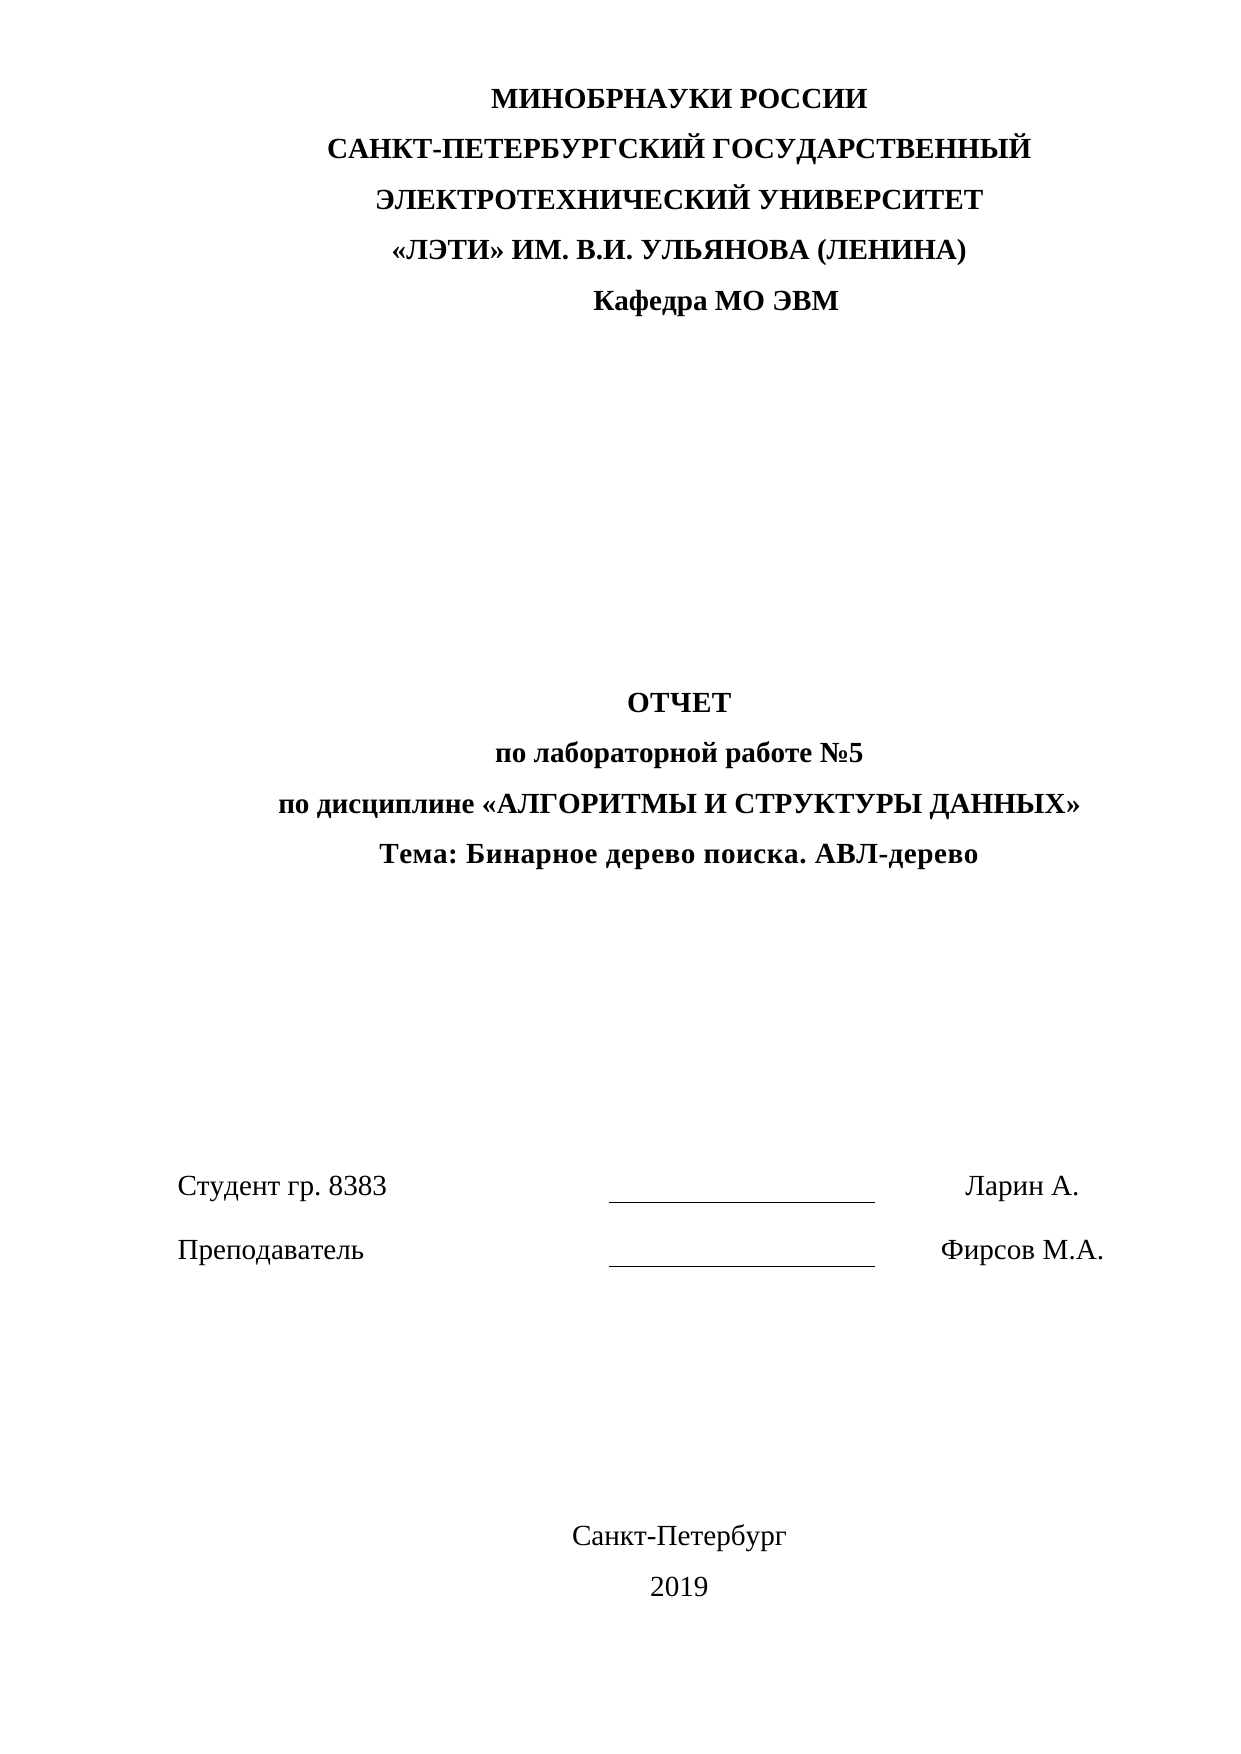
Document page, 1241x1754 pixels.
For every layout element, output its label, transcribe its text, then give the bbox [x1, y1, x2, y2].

text 2019 [177, 1569, 1181, 1602]
table_cell Фирсов М.А. [875, 1202, 1170, 1266]
text МИНОБРНАУКИ РОССИИ [177, 81, 1181, 115]
text по лабораторной работе №5 [177, 735, 1181, 769]
text по дисциплине «АЛГОРИТМЫ И СТРУКТУРЫ ДАННЫХ» [177, 786, 1181, 819]
text отчет [177, 685, 1181, 719]
table_header Студент гр. 8383 [166, 1138, 609, 1202]
table_cell [609, 1203, 875, 1266]
table_header Ларин А. [875, 1138, 1170, 1202]
text Тема: Бинарное дерево поиска. АВЛ-дерево [177, 836, 1181, 869]
table_header [609, 1138, 875, 1202]
text «ЛЭТИ» им. В.И. Ульянова (Ленина) [177, 232, 1181, 266]
text Санкт-Петербург [177, 1518, 1181, 1552]
table_cell Преподаватель [166, 1202, 609, 1266]
text Кафедра МО ЭВМ [177, 283, 1181, 316]
text Санкт-Петербургский государственный [177, 132, 1181, 165]
text электротехнический университет [177, 182, 1181, 216]
